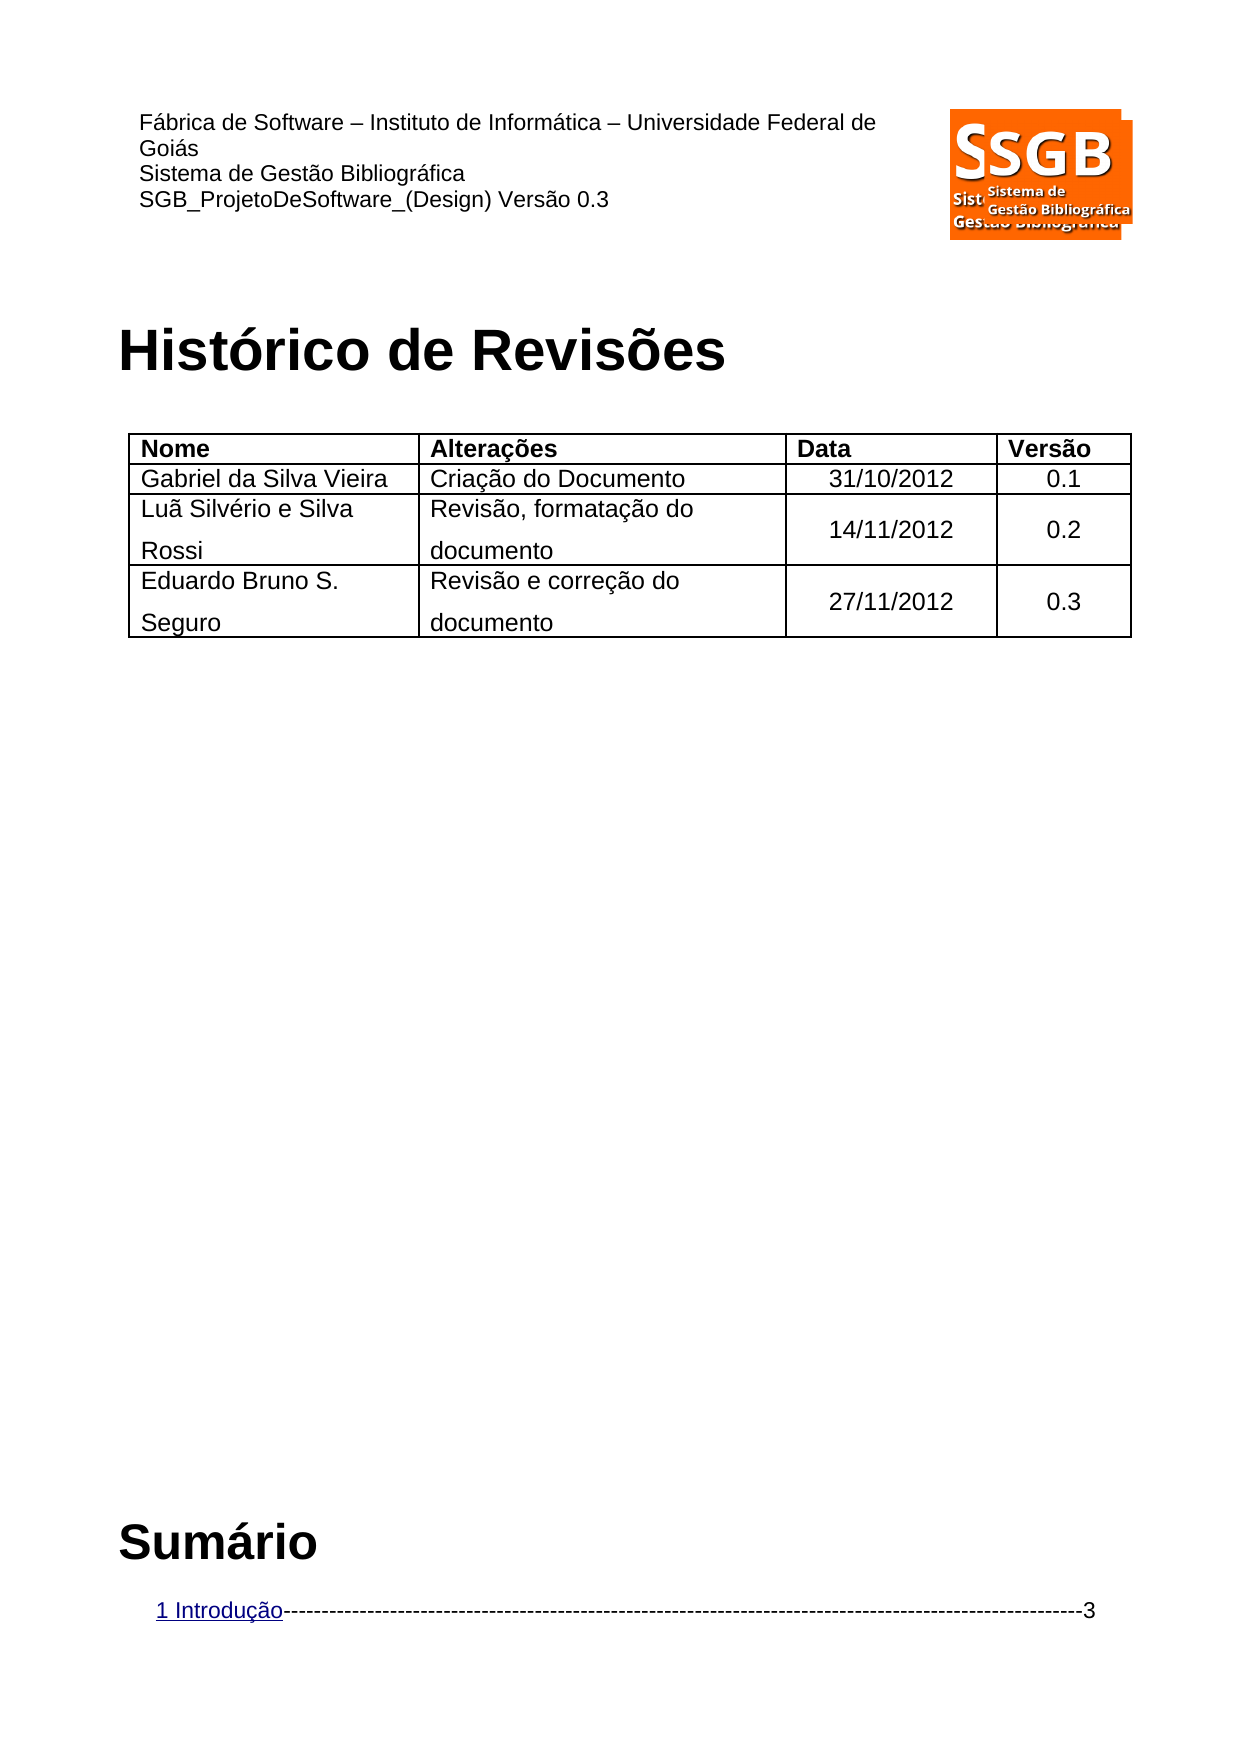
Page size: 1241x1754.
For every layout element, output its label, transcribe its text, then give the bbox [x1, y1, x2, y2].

table_header Data [787, 435, 996, 462]
table_cell 27/11/2012 [787, 566, 996, 636]
table_cell Eduardo Bruno S. Seguro [130, 566, 418, 636]
table_cell Revisão, formatação do documento [420, 495, 785, 564]
table_cell Revisão e correção do documento [420, 566, 785, 636]
text Histórico de Revisões [118, 318, 1122, 383]
table_cell 31/10/2012 [787, 465, 996, 492]
table_cell 0.1 [998, 465, 1130, 492]
table_cell 0.3 [998, 566, 1130, 636]
table_header Versão [998, 435, 1130, 462]
table_cell Gabriel da Silva Vieira [130, 465, 418, 492]
text 1 Introdução---------------------------------------------------------------------------------------------------------3 [156, 1598, 1122, 1624]
table_cell Criação do Documento [420, 465, 785, 492]
table_cell 0.2 [998, 495, 1130, 564]
text Sumário [118, 1514, 1122, 1570]
table_cell Luã Silvério e Silva Rossi [130, 495, 418, 564]
table_cell 14/11/2012 [787, 495, 996, 564]
picture [950, 109, 1133, 240]
table_header Nome [130, 435, 418, 462]
table_header Alterações [420, 435, 785, 462]
